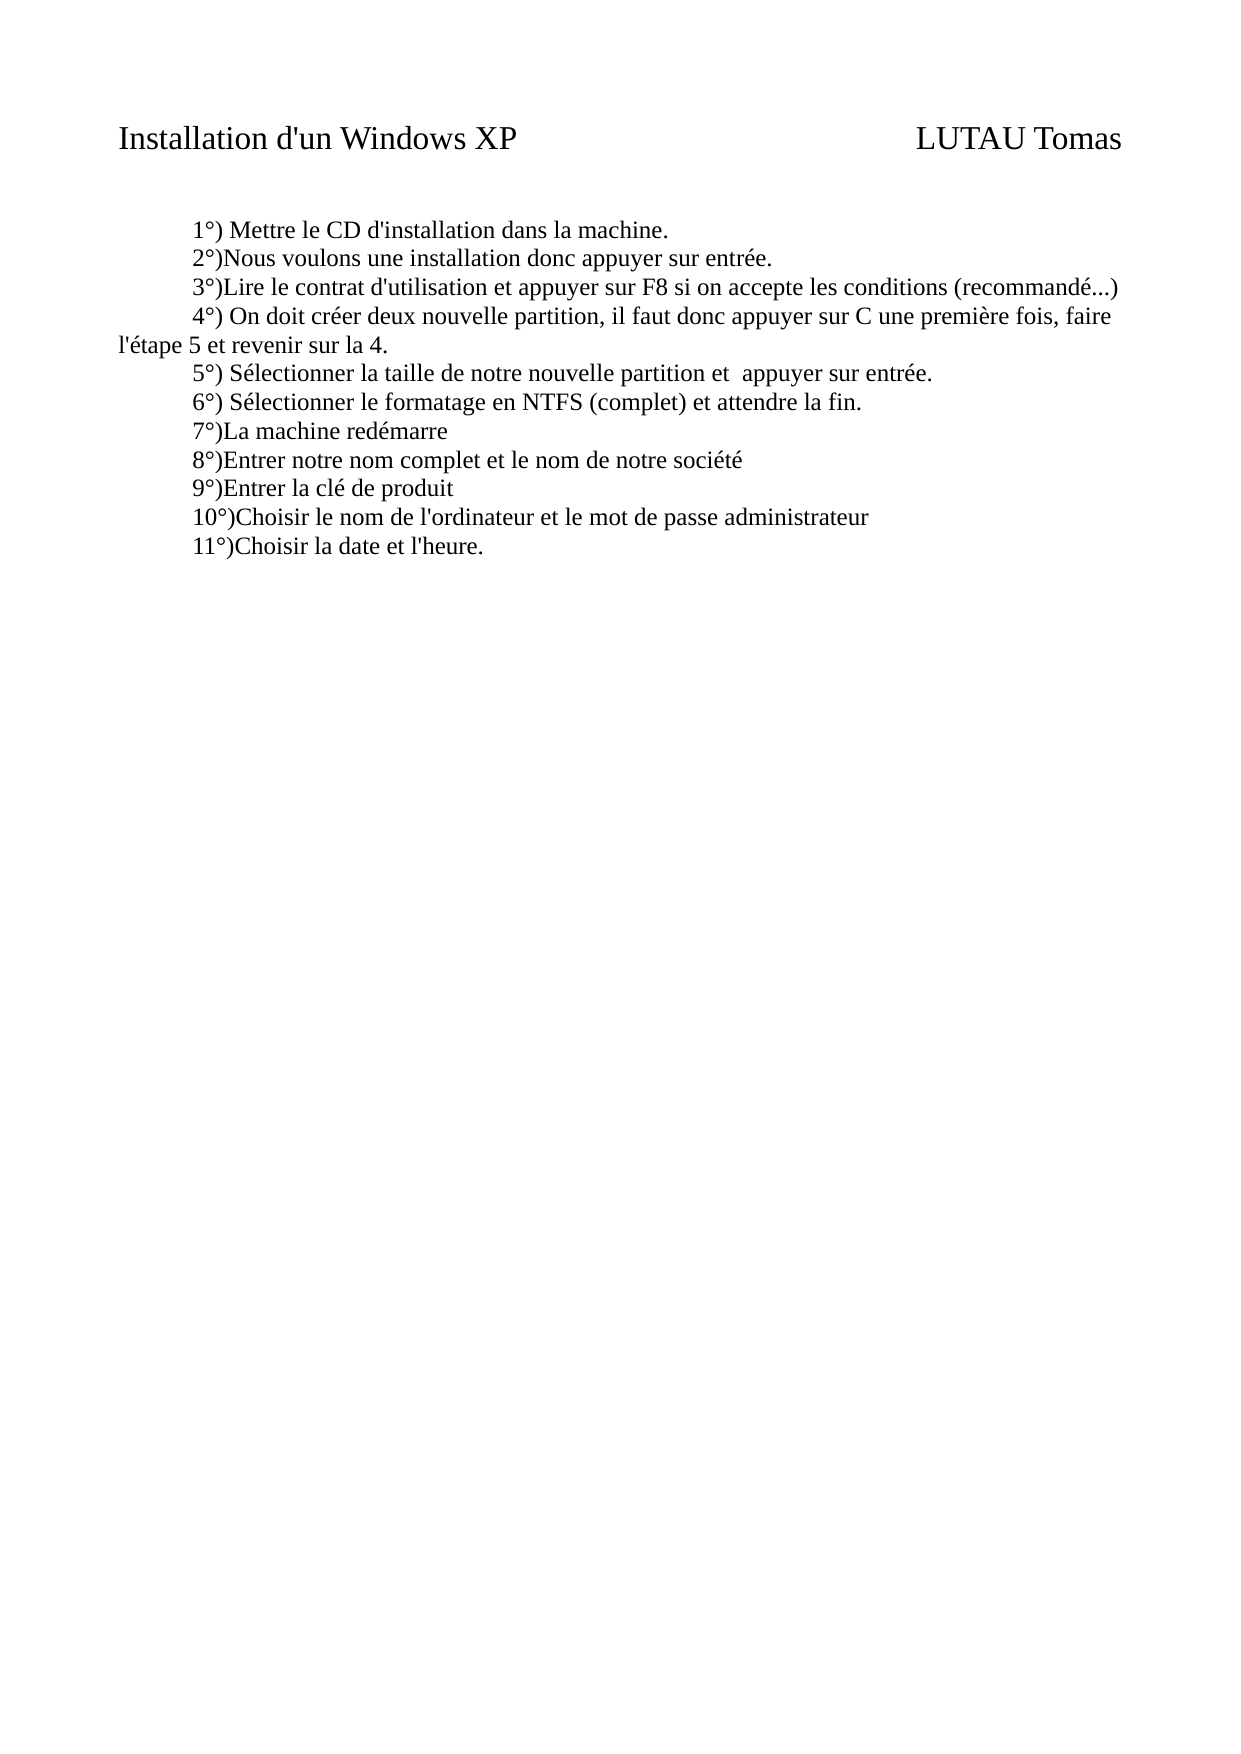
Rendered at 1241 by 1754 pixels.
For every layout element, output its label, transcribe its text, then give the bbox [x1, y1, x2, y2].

text 8°)Entrer notre nom complet et le nom de notre société [118, 445, 1122, 473]
text 2°)Nous voulons une installation donc appuyer sur entrée. [118, 243, 1122, 272]
text 1°) Mettre le CD d'installation dans la machine. [118, 215, 1122, 243]
text 4°) On doit créer deux nouvelle partition, il faut donc appuyer sur C une première fois, faire l'étape 5 et revenir sur la 4. [118, 301, 1122, 358]
text 3°)Lire le contrat d'utilisation et appuyer sur F8 si on accepte les conditions (recommandé...) [118, 272, 1122, 301]
text 7°)La machine redémarre [118, 416, 1122, 445]
text 9°)Entrer la clé de produit [118, 473, 1122, 502]
text 10°)Choisir le nom de l'ordinateur et le mot de passe administrateur [118, 502, 1122, 531]
text 5°) Sélectionner la taille de notre nouvelle partition et appuyer sur entrée. [118, 358, 1122, 387]
text 6°) Sélectionner le formatage en NTFS (complet) et attendre la fin. [118, 387, 1122, 416]
text 11°)Choisir la date et l'heure. [118, 531, 1122, 560]
